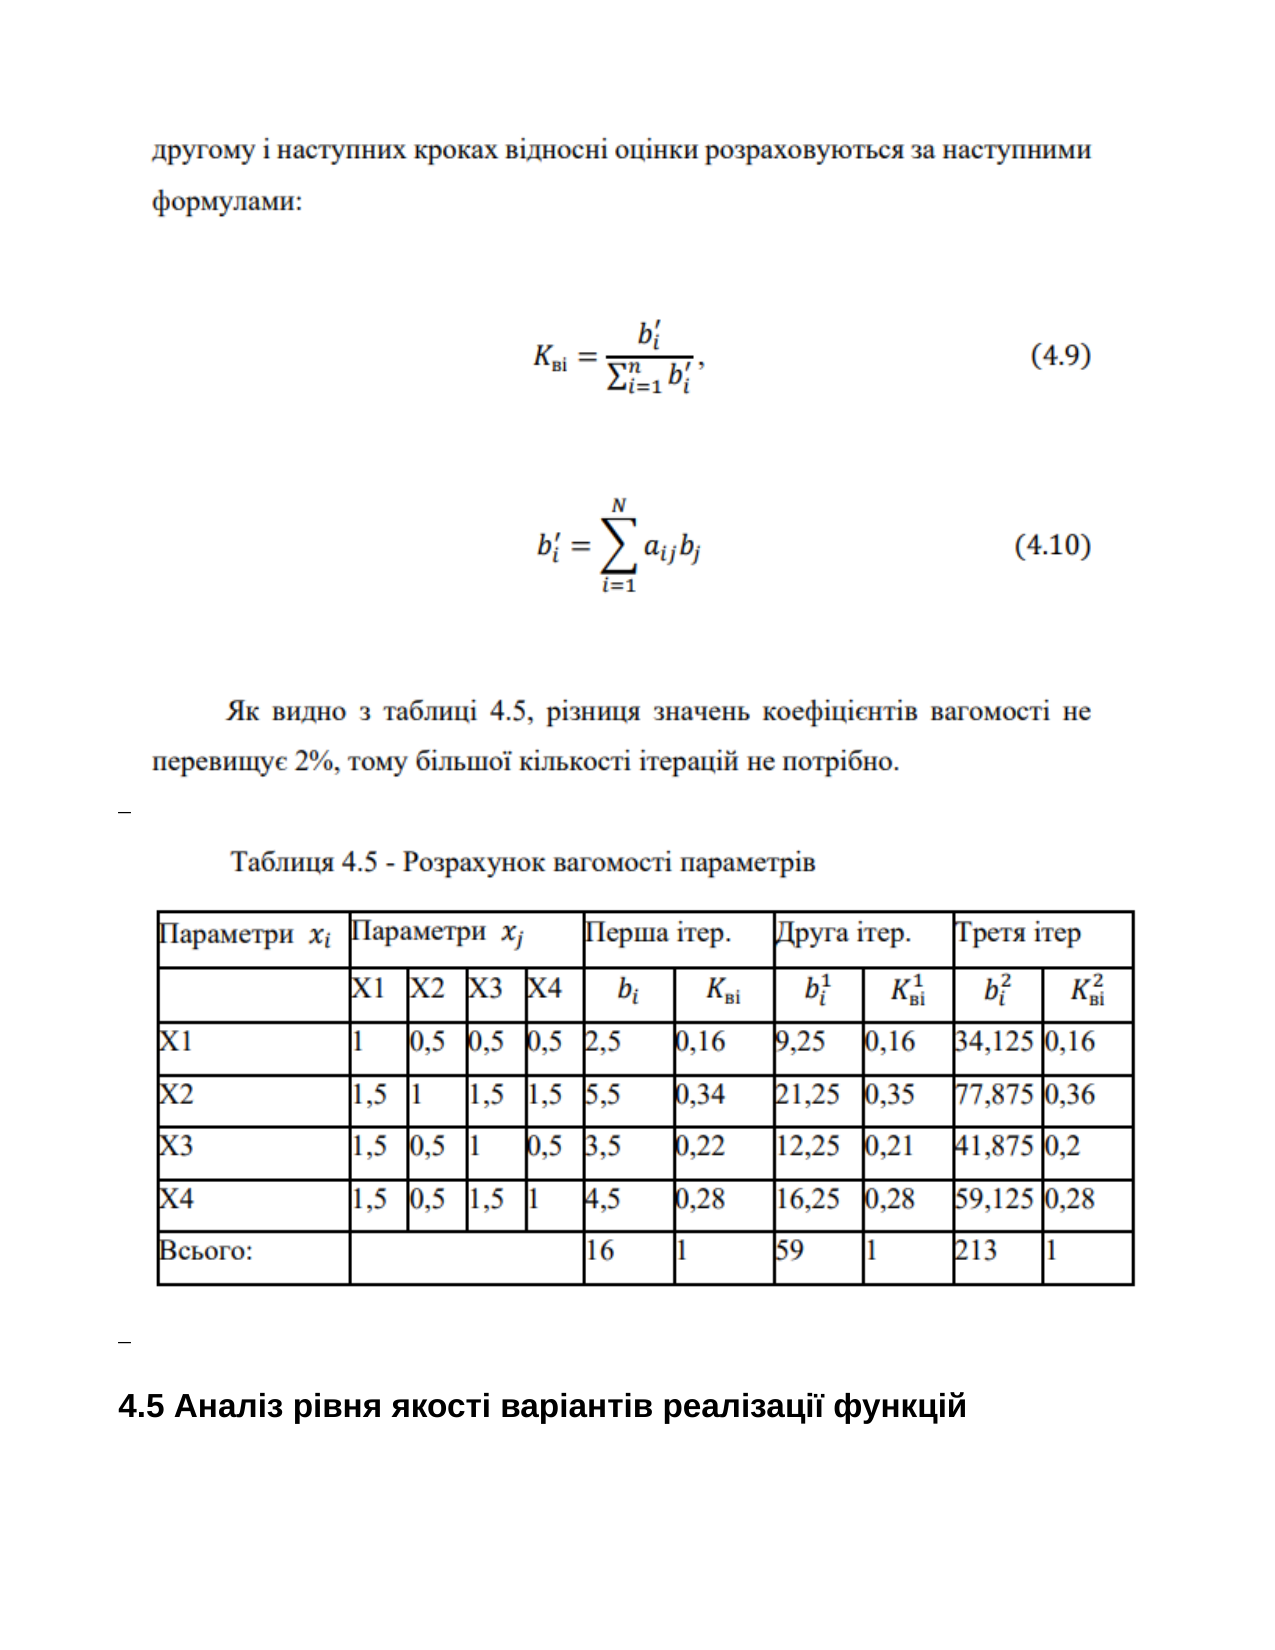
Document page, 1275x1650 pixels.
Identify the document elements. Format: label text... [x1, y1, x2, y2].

text _ [118, 1313, 1157, 1346]
subtitle 4.5 Аналіз рівня якості варіантів реалізації функцій [118, 1386, 1157, 1424]
picture [123, 118, 1152, 783]
picture [118, 834, 1157, 1313]
text _ [118, 118, 1157, 815]
